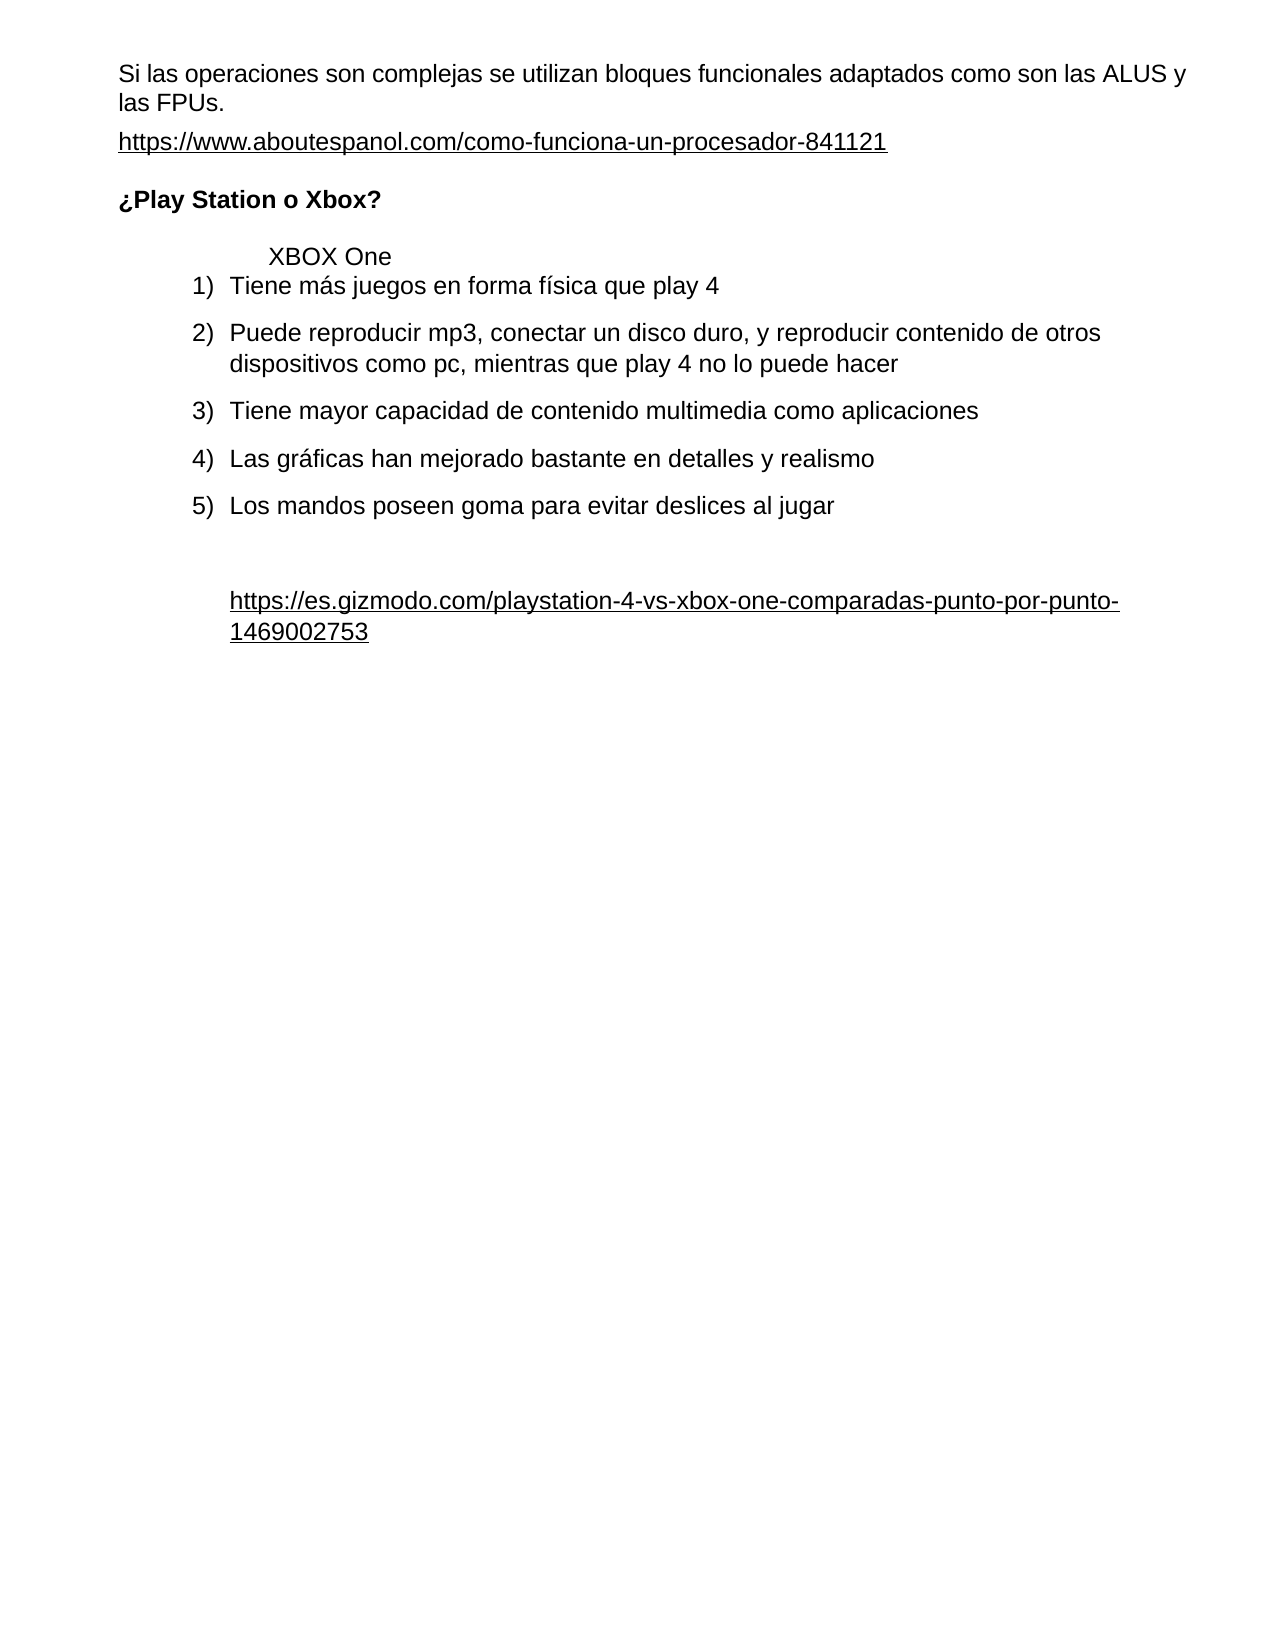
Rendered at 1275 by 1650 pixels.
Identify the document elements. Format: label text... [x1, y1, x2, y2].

list https://es.gizmodo.com/playstation-4-vs-xbox-one-comparadas-punto-por-punto-1469002753 [229, 586, 1205, 645]
list Las gráficas han mejorado bastante en detalles y realismo [192, 444, 1205, 472]
text https://www.aboutespanol.com/como-funciona-un-procesador-841121 [118, 127, 1205, 156]
text XBOX One [118, 242, 1205, 271]
text Si las operaciones son complejas se utilizan bloques funcionales adaptados como son las ALUS y las FPUs. [118, 59, 1205, 117]
list Los mandos poseen goma para evitar deslices al jugar [192, 491, 1205, 520]
list Tiene más juegos en forma física que play 4 [192, 271, 1205, 299]
list Puede reproducir mp3, conectar un disco duro, y reproducir contenido de otros dispositivos como pc, mientras que play 4 no lo puede hacer [192, 318, 1205, 378]
list Tiene mayor capacidad de contenido multimedia como aplicaciones [192, 396, 1205, 425]
text ¿Play Station o Xbox? [118, 184, 1205, 213]
